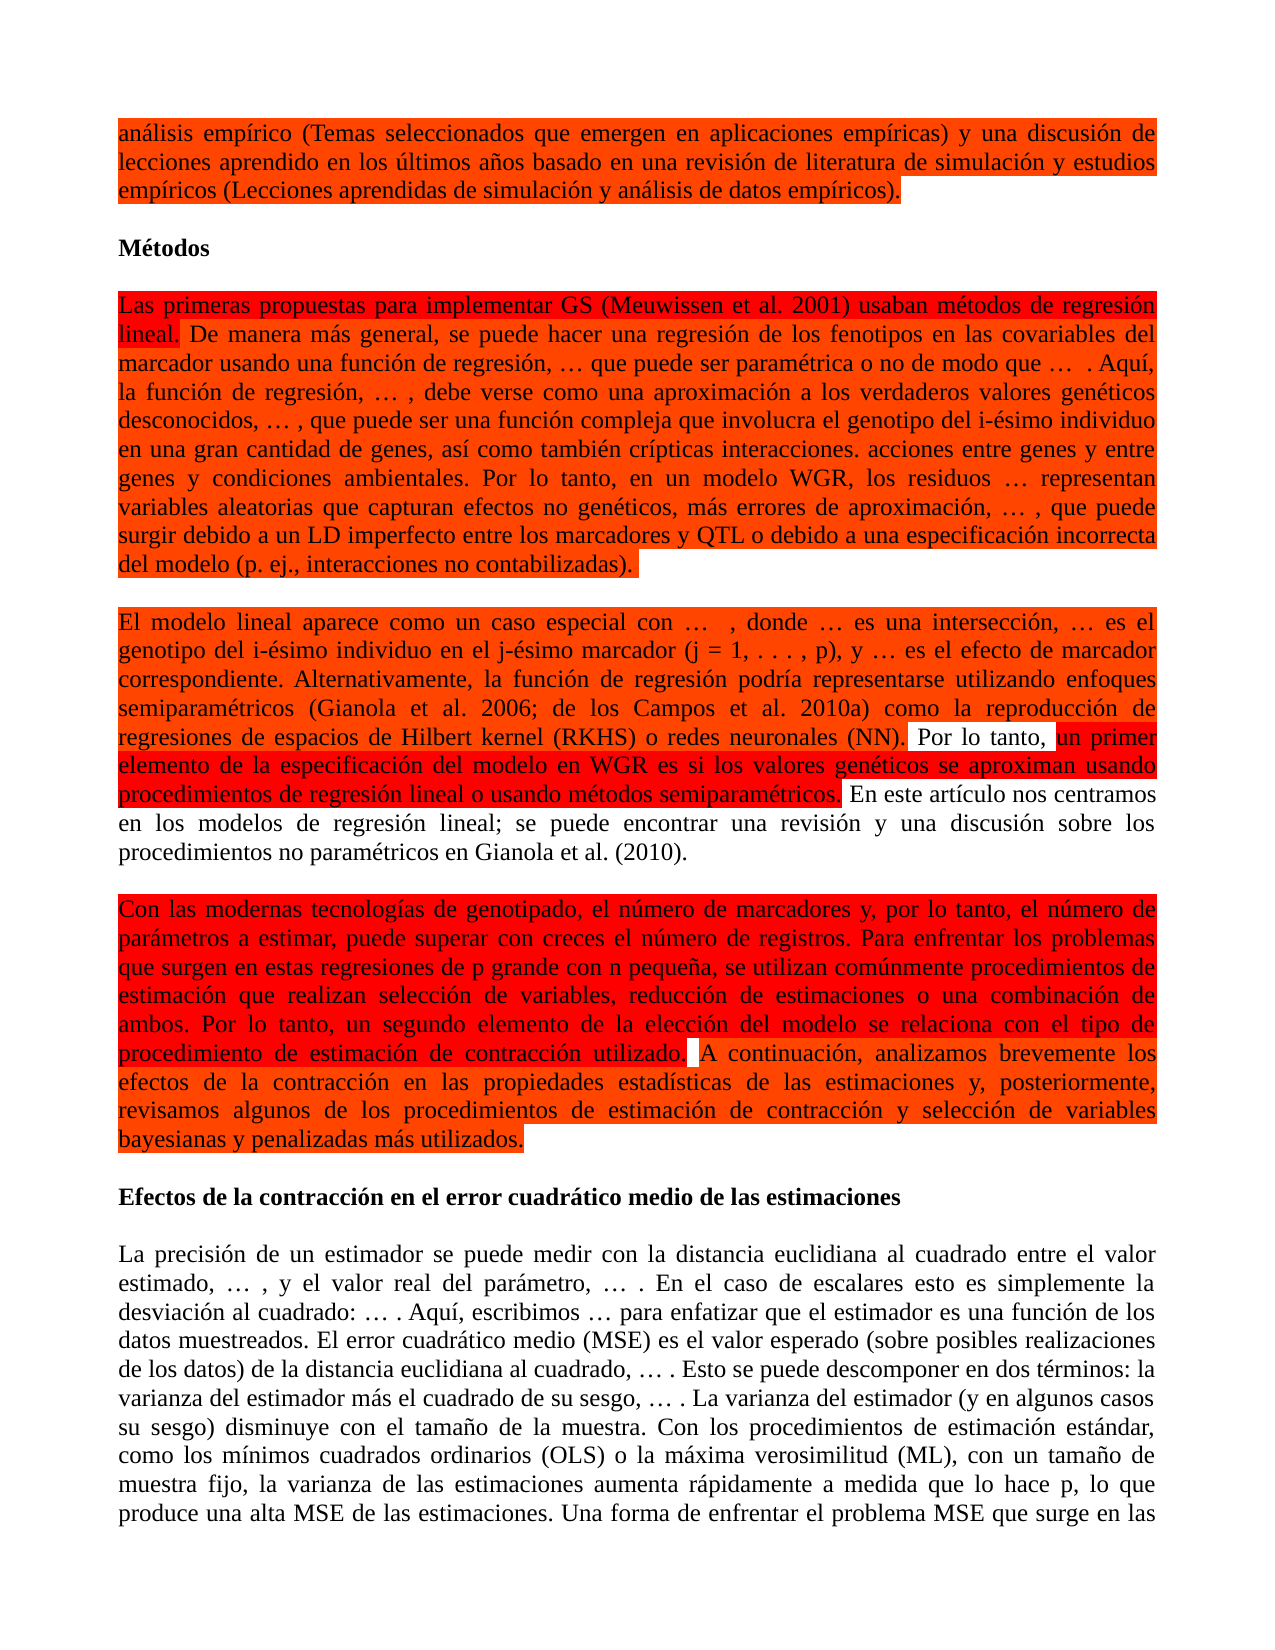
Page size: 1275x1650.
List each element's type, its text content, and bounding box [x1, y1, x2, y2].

text La precisión de un estimador se puede medir con la distancia euclidiana al cuadrado entre el valor estimado, … , y el valor real del parámetro, … . En el caso de escalares esto es simplemente la desviación al cuadrado: … . Aquí, escribimos … para enfatizar que el estimador es una función de los datos muestreados. El error cuadrático medio (MSE) es el valor esperado (sobre posibles realizaciones de los datos) de la distancia euclidiana al cuadrado, … . Esto se puede descomponer en dos términos: la varianza del estimador más el cuadrado de su sesgo, … . La varianza del estimador (y en algunos casos su sesgo) disminuye con el tamaño de la muestra. Con los procedimientos de estimación estándar, como los mínimos cuadrados ordinarios (OLS) o la máxima verosimilitud (ML), con un tamaño de muestra fijo, la varianza de las estimaciones aumenta rápidamente a medida que lo hace p, lo que produce una alta MSE de las estimaciones. Una forma de enfrentar el problema MSE que surge en las [118, 1239, 1157, 1527]
text Con las modernas tecnologías de genotipado, el número de marcadores y, por lo tanto, el número de parámetros a estimar, puede superar con creces el número de registros. Para enfrentar los problemas que surgen en estas regresiones de p grande con n pequeña, se utilizan comúnmente procedimientos de estimación que realizan selección de variables, reducción de estimaciones o una combinación de ambos. Por lo tanto, un segundo elemento de la elección del modelo se relaciona con el tipo de procedimiento de estimación de contracción utilizado. A continuación, analizamos brevemente los efectos de la contracción en las propiedades estadísticas de las estimaciones y, posteriormente, revisamos algunos de los procedimientos de estimación de contracción y selección de variables bayesianas y penalizadas más utilizados. [118, 894, 1157, 1153]
text Efectos de la contracción en el error cuadrático medio de las estimaciones [118, 1182, 1157, 1211]
text Métodos [118, 233, 1157, 262]
text Las primeras propuestas para implementar GS (Meuwissen et al. 2001) usaban métodos de regresión lineal. De manera más general, se puede hacer una regresión de los fenotipos en las covariables del marcador usando una función de regresión, … que puede ser paramétrica o no de modo que … . Aquí, la función de regresión, … , debe verse como una aproximación a los verdaderos valores genéticos desconocidos, … , que puede ser una función compleja que involucra el genotipo del i-ésimo individuo en una gran cantidad de genes, así como también crípticas interacciones. acciones entre genes y entre genes y condiciones ambientales. Por lo tanto, en un modelo WGR, los residuos … representan variables aleatorias que capturan efectos no genéticos, más errores de aproximación, … , que puede surgir debido a un LD imperfecto entre los marcadores y QTL o debido a una especificación incorrecta del modelo (p. ej., interacciones no contabilizadas). [118, 291, 1157, 578]
text El modelo lineal aparece como un caso especial con … , donde … es una intersección, … es el genotipo del i-ésimo individuo en el j-ésimo marcador (j = 1, . . . , p), y … es el efecto de marcador correspondiente. Alternativamente, la función de regresión podría representarse utilizando enfoques semiparamétricos (Gianola et al. 2006; de los Campos et al. 2010a) como la reproducción de regresiones de espacios de Hilbert kernel (RKHS) o redes neuronales (NN). Por lo tanto, un primer elemento de la especificación del modelo en WGR es si los valores genéticos se aproximan usando procedimientos de regresión lineal o usando métodos semiparamétricos. En este artículo nos centramos en los modelos de regresión lineal; se puede encontrar una revisión y una discusión sobre los procedimientos no paramétricos en Gianola et al. (2010). [118, 607, 1157, 866]
text análisis empírico (Temas seleccionados que emergen en aplicaciones empíricas) y una discusión de lecciones aprendido en los últimos años basado en una revisión de literatura de simulación y estudios empíricos (Lecciones aprendidas de simulación y análisis de datos empíricos). [118, 118, 1157, 204]
